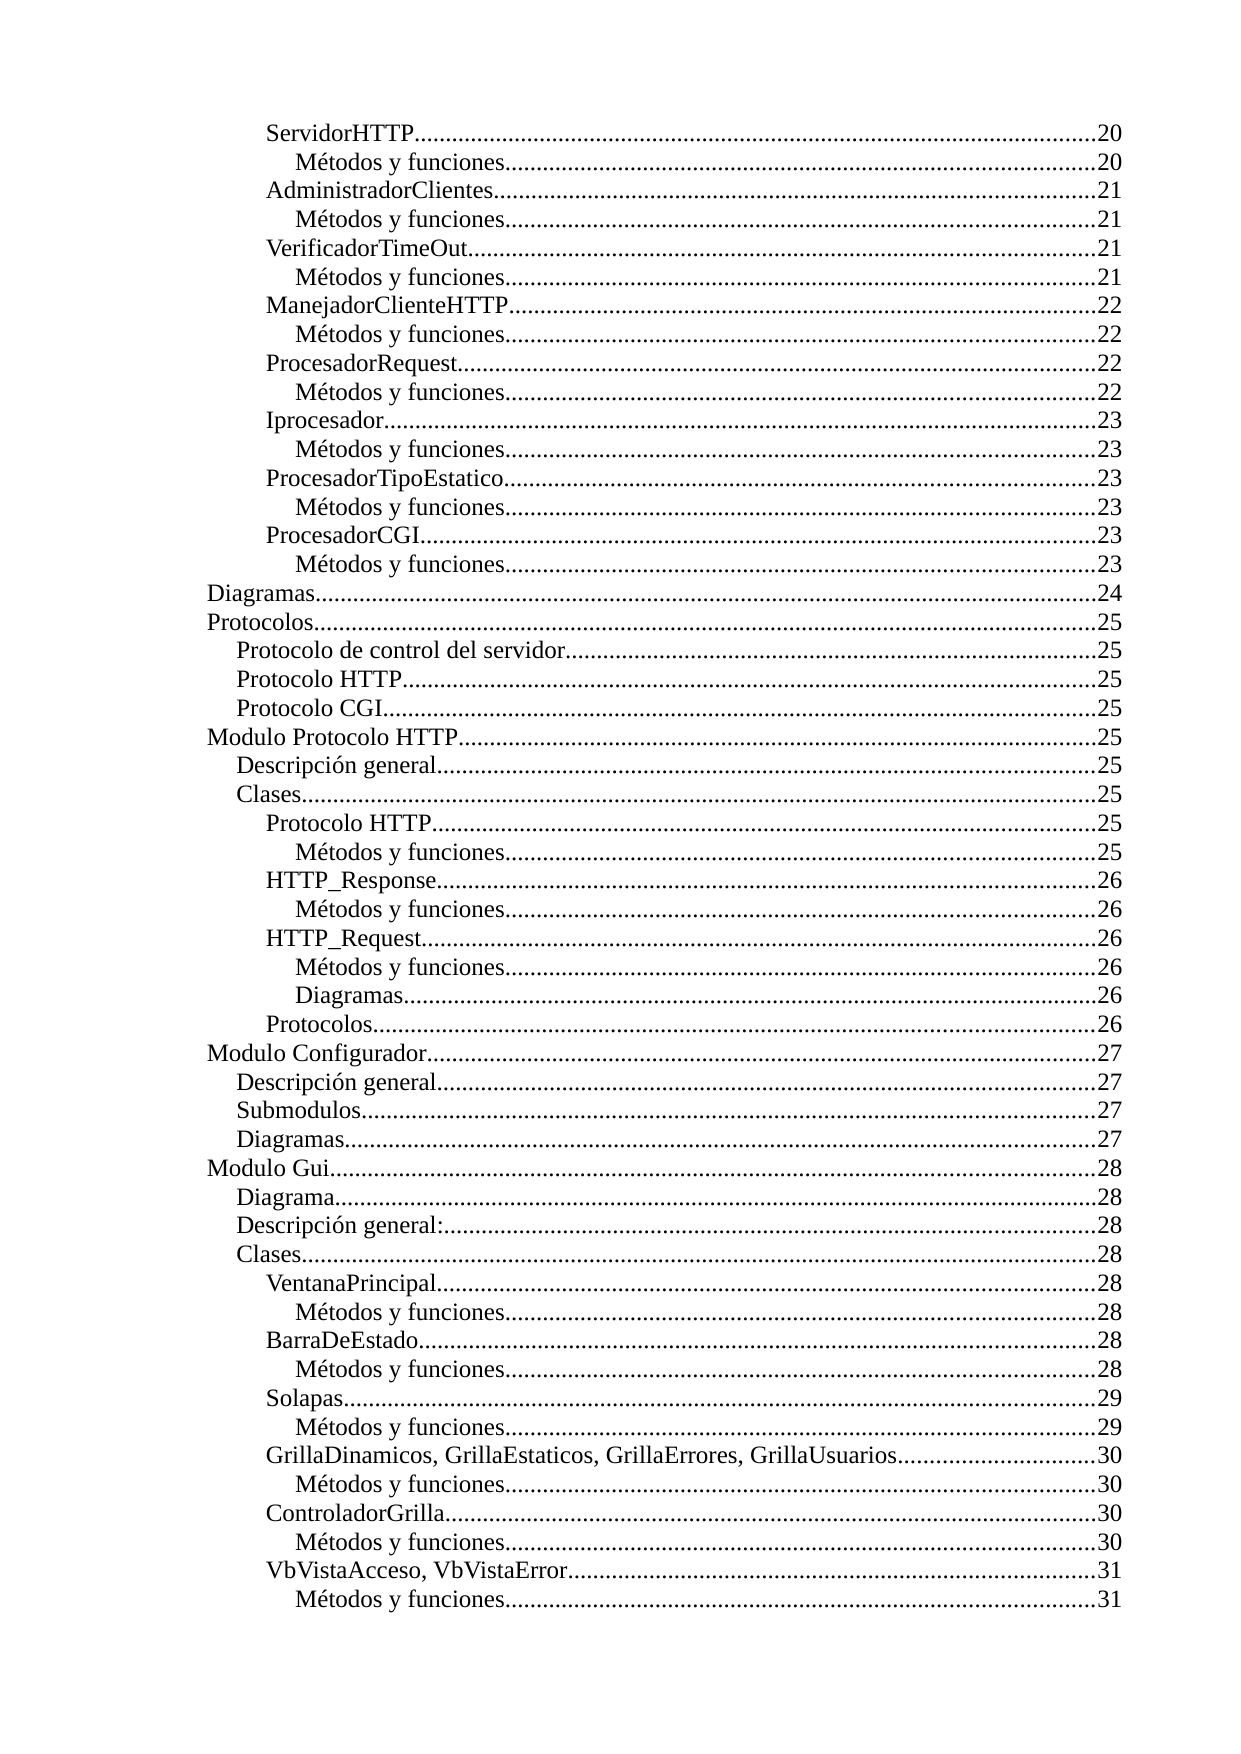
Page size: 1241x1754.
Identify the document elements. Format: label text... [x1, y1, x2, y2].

text Diagramas 26 [295, 981, 1122, 1009]
text Métodos y funciones 30 [295, 1469, 1122, 1498]
text AdministradorClientes 21 [266, 176, 1122, 204]
text Métodos y funciones 31 [295, 1584, 1122, 1613]
text Protocolo de control del servidor 25 [236, 636, 1122, 664]
text Modulo Gui 28 [207, 1153, 1122, 1182]
text Modulo Configurador 27 [207, 1038, 1122, 1067]
text Métodos y funciones 22 [295, 377, 1122, 406]
text Diagramas 27 [236, 1124, 1122, 1153]
text VerificadorTimeOut 21 [266, 233, 1122, 262]
text Métodos y funciones 29 [295, 1412, 1122, 1441]
text Diagramas 24 [207, 578, 1122, 607]
text Diagrama 28 [236, 1182, 1122, 1211]
text Métodos y funciones 21 [295, 204, 1122, 233]
text Protocolos 26 [266, 1009, 1122, 1038]
text Métodos y funciones 26 [295, 952, 1122, 981]
text Modulo Protocolo HTTP 25 [207, 722, 1122, 751]
text Submodulos 27 [236, 1096, 1122, 1124]
text HTTP_Response 26 [266, 866, 1122, 894]
text GrillaDinamicos, GrillaEstaticos, GrillaErrores, GrillaUsuarios 30 [266, 1441, 1122, 1469]
text Métodos y funciones 23 [295, 492, 1122, 521]
text Protocolo HTTP 25 [236, 664, 1122, 693]
text Métodos y funciones 20 [295, 147, 1122, 176]
text ProcesadorRequest 22 [266, 348, 1122, 377]
text Solapas 29 [266, 1383, 1122, 1412]
text Descripción general: 28 [236, 1211, 1122, 1239]
text ManejadorClienteHTTP 22 [266, 291, 1122, 319]
text ProcesadorTipoEstatico 23 [266, 463, 1122, 492]
text Métodos y funciones 28 [295, 1354, 1122, 1383]
text Métodos y funciones 23 [295, 434, 1122, 463]
text BarraDeEstado 28 [266, 1326, 1122, 1354]
text ProcesadorCGI 23 [266, 521, 1122, 549]
text Métodos y funciones 22 [295, 319, 1122, 348]
text Protocolos 25 [207, 607, 1122, 636]
text Descripción general 27 [236, 1067, 1122, 1096]
text Métodos y funciones 21 [295, 262, 1122, 291]
text Métodos y funciones 26 [295, 894, 1122, 923]
text ControladorGrilla 30 [266, 1498, 1122, 1527]
text VbVistaAcceso, VbVistaError 31 [266, 1556, 1122, 1584]
text ServidorHTTP 20 [266, 118, 1122, 147]
text Descripción general 25 [236, 751, 1122, 779]
text Métodos y funciones 28 [295, 1297, 1122, 1326]
text Iprocesador 23 [266, 406, 1122, 434]
text HTTP_Request 26 [266, 923, 1122, 952]
text Métodos y funciones 23 [295, 549, 1122, 578]
text Métodos y funciones 25 [295, 837, 1122, 866]
text Protocolo CGI 25 [236, 693, 1122, 722]
text VentanaPrincipal 28 [266, 1268, 1122, 1297]
text Métodos y funciones 30 [295, 1527, 1122, 1556]
text Protocolo HTTP 25 [266, 808, 1122, 837]
text Clases 28 [236, 1239, 1122, 1268]
text Clases 25 [236, 779, 1122, 808]
